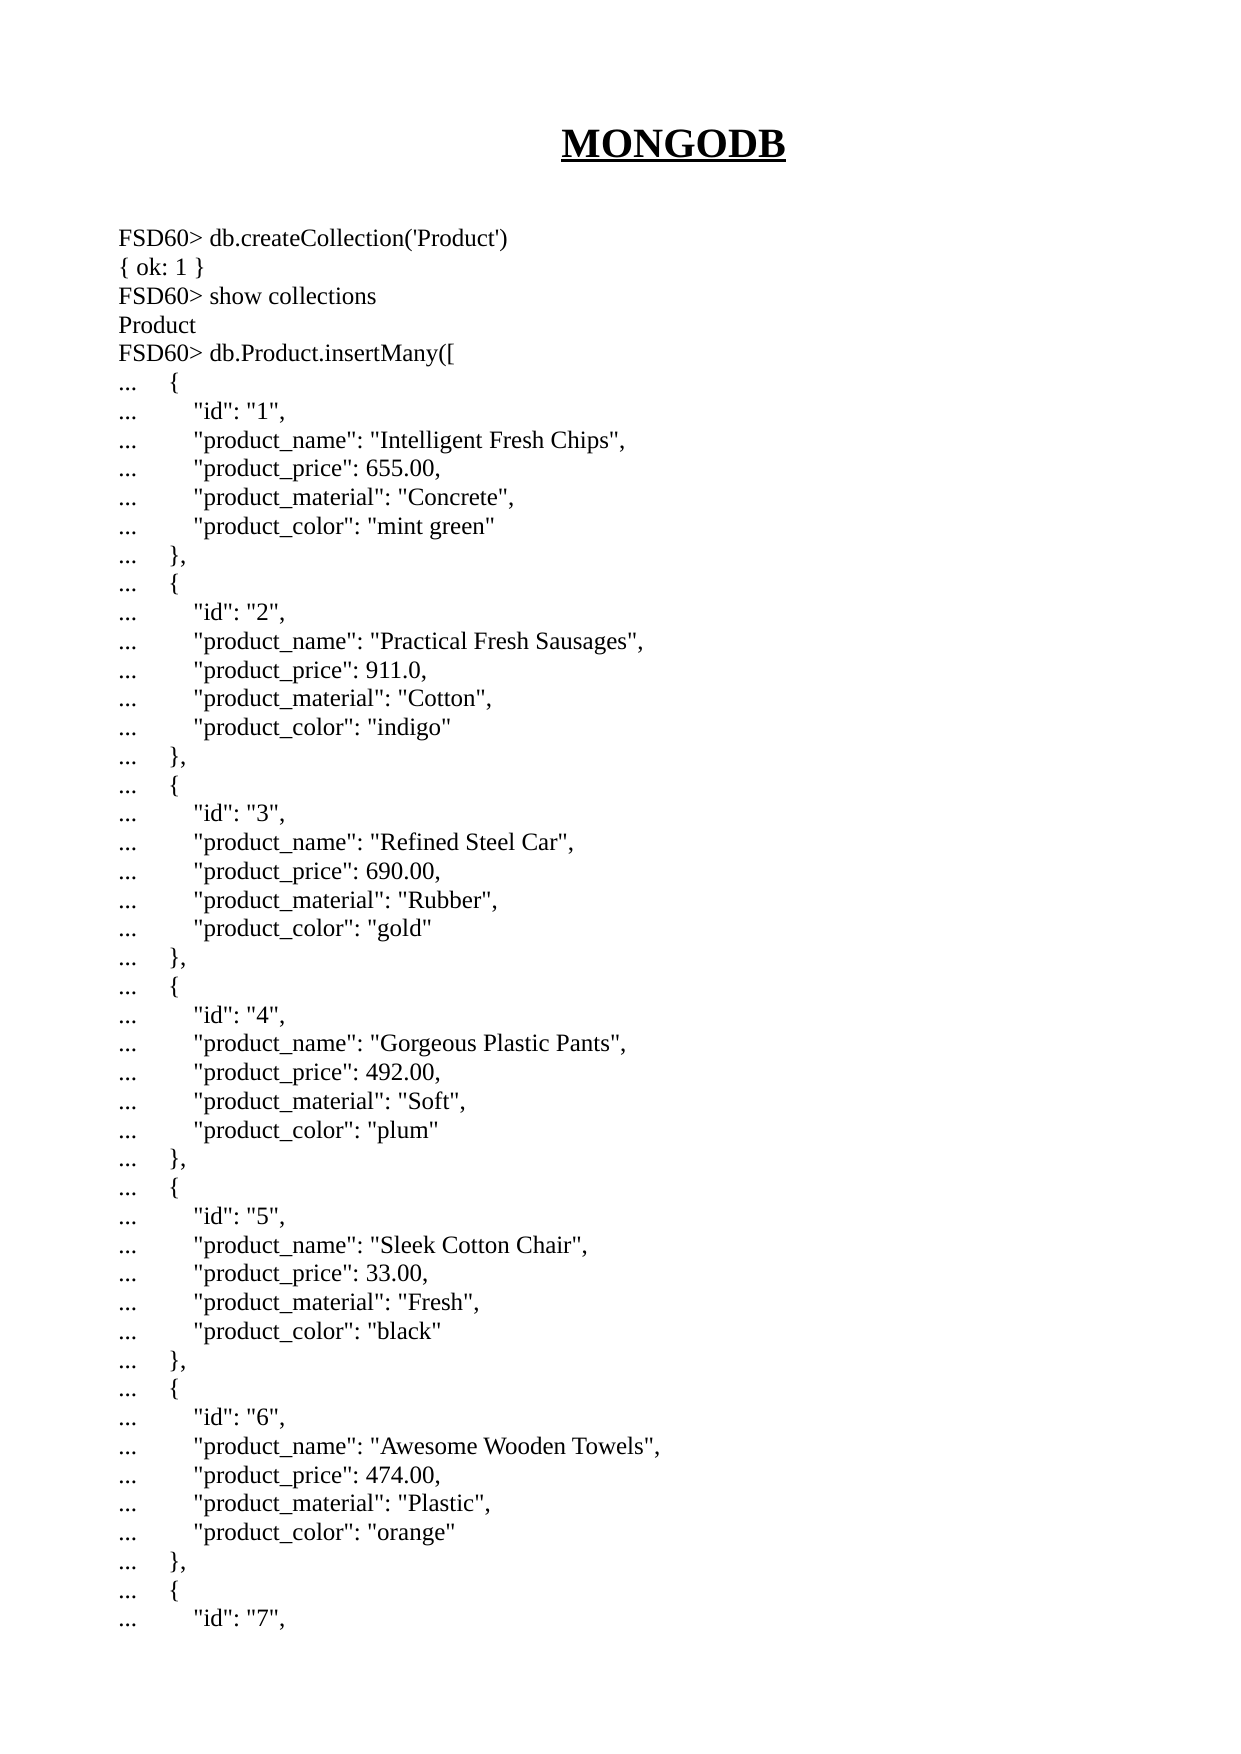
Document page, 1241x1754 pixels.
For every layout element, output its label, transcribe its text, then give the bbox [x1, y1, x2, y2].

text ... "product_material": "Soft", [118, 1086, 1122, 1115]
text ... "product_color": "indigo" [118, 712, 1122, 741]
text FSD60> db.Product.insertMany([ [118, 338, 1122, 367]
text ... "id": "5", [118, 1201, 1122, 1230]
text ... "product_name": "Awesome Wooden Towels", [118, 1431, 1122, 1460]
text ... "product_material": "Plastic", [118, 1488, 1122, 1517]
text ... "product_color": "gold" [118, 913, 1122, 942]
text MONGODB [118, 118, 1122, 166]
text ... "product_price": 690.00, [118, 856, 1122, 885]
text ... "product_price": 655.00, [118, 453, 1122, 482]
text ... }, [118, 1546, 1122, 1575]
text ... "id": "2", [118, 597, 1122, 626]
text ... }, [118, 942, 1122, 971]
text ... "product_price": 33.00, [118, 1258, 1122, 1287]
text ... }, [118, 1345, 1122, 1373]
text ... "product_color": "plum" [118, 1115, 1122, 1143]
text { ok: 1 } [118, 252, 1122, 281]
text ... "product_price": 474.00, [118, 1460, 1122, 1488]
text FSD60> show collections [118, 281, 1122, 310]
text ... }, [118, 741, 1122, 770]
text ... "id": "3", [118, 798, 1122, 827]
text ... "product_price": 911.0, [118, 655, 1122, 683]
text ... "id": "4", [118, 1000, 1122, 1028]
text ... { [118, 1575, 1122, 1603]
text Product [118, 310, 1122, 338]
text ... { [118, 770, 1122, 798]
text ... { [118, 568, 1122, 597]
text ... "product_name": "Gorgeous Plastic Pants", [118, 1028, 1122, 1057]
text ... "id": "6", [118, 1402, 1122, 1431]
text ... "product_name": "Practical Fresh Sausages", [118, 626, 1122, 655]
text ... "product_price": 492.00, [118, 1057, 1122, 1086]
text ... "id": "7", [118, 1603, 1122, 1632]
text ... "product_color": "orange" [118, 1517, 1122, 1546]
text ... }, [118, 540, 1122, 568]
text ... "product_name": "Sleek Cotton Chair", [118, 1230, 1122, 1258]
text ... "product_material": "Concrete", [118, 482, 1122, 511]
text ... { [118, 971, 1122, 1000]
text ... { [118, 1172, 1122, 1201]
text ... "product_color": "black" [118, 1316, 1122, 1345]
text ... "product_color": "mint green" [118, 511, 1122, 540]
text ... "product_name": "Refined Steel Car", [118, 827, 1122, 856]
text ... { [118, 1373, 1122, 1402]
text ... "product_material": "Cotton", [118, 683, 1122, 712]
text ... "product_material": "Rubber", [118, 885, 1122, 913]
text FSD60> db.createCollection('Product') [118, 223, 1122, 252]
text ... "product_name": "Intelligent Fresh Chips", [118, 425, 1122, 453]
text ... "id": "1", [118, 396, 1122, 425]
text ... "product_material": "Fresh", [118, 1287, 1122, 1316]
text ... }, [118, 1143, 1122, 1172]
text ... { [118, 367, 1122, 396]
